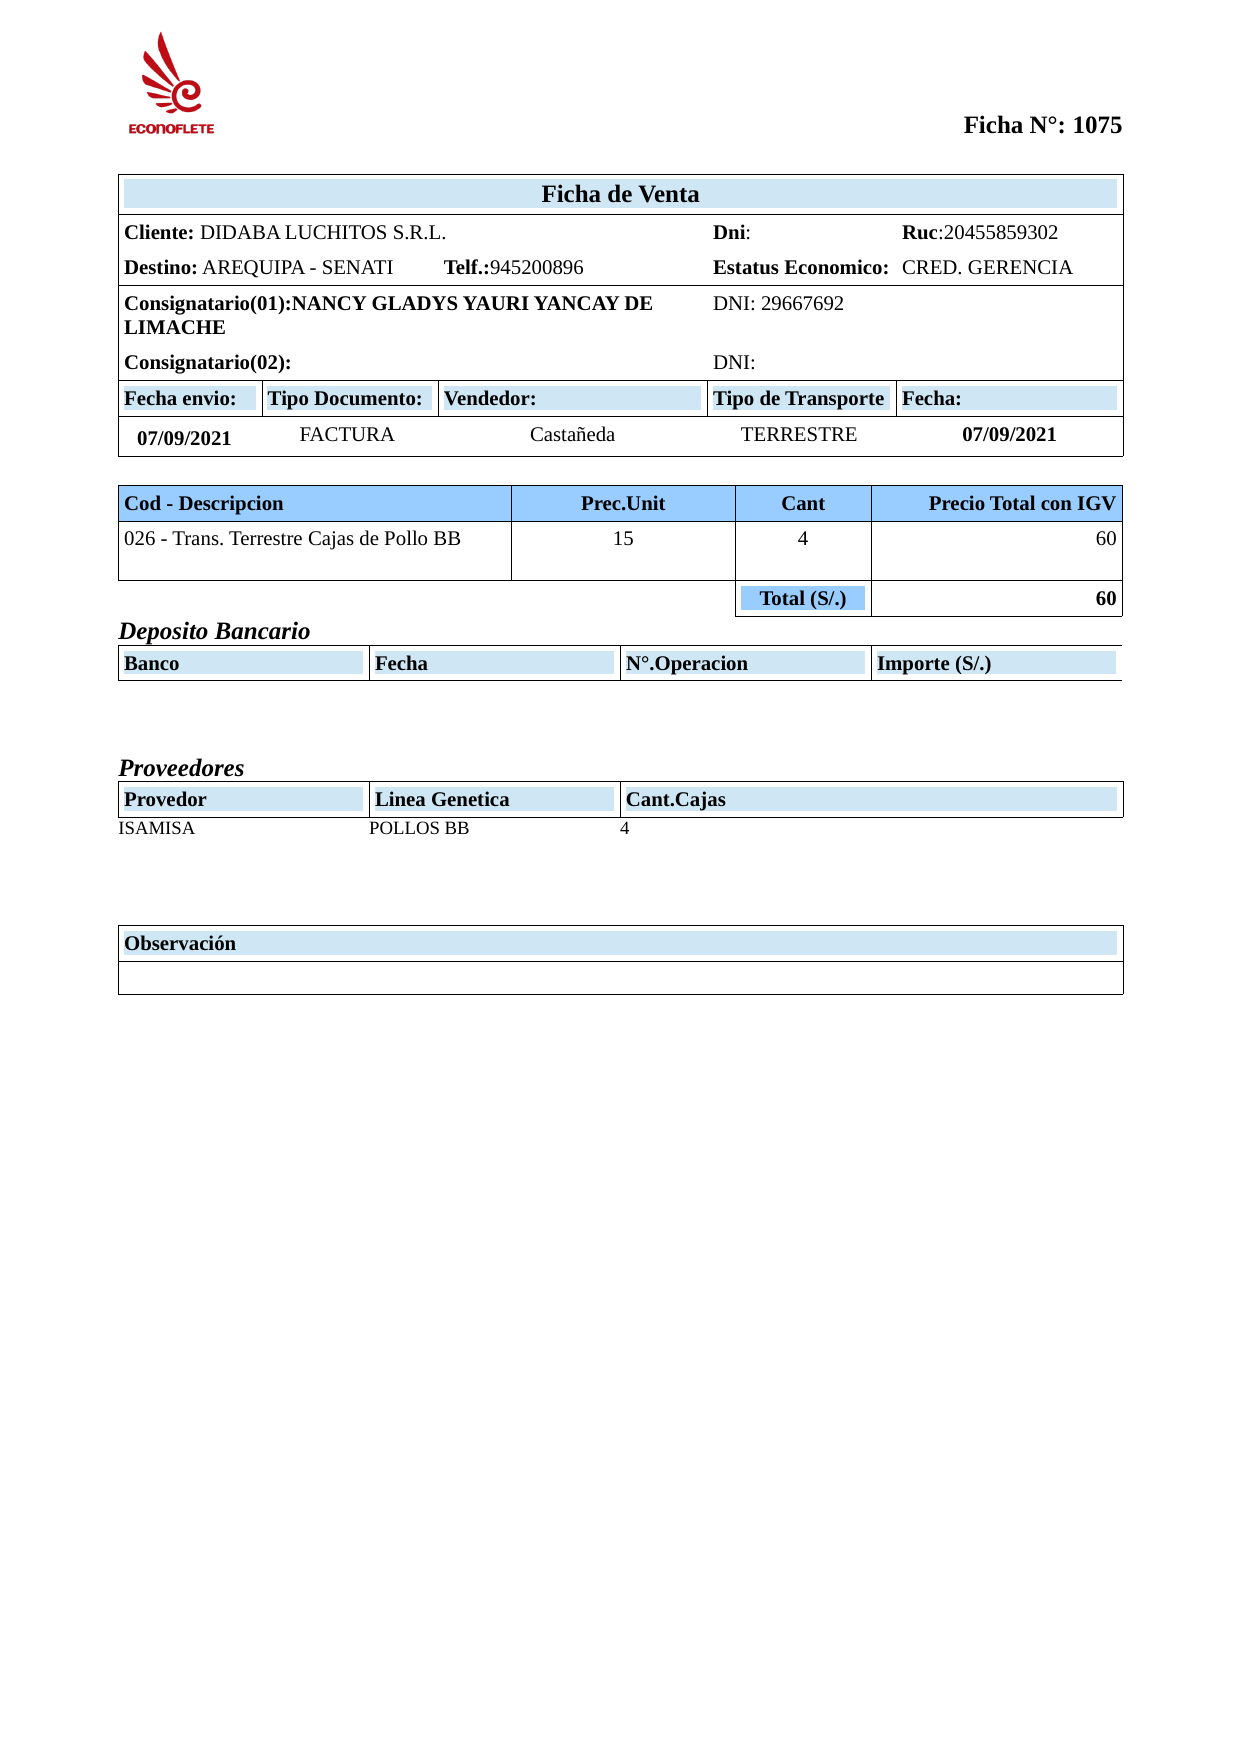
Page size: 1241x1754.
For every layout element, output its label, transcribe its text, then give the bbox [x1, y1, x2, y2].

table_cell 026 - Trans. Terrestre Cajas de Pollo BB [119, 522, 511, 580]
table_cell 4 [620, 818, 1123, 839]
table_cell [118, 839, 369, 860]
table_cell POLLOS BB [369, 818, 620, 839]
table_cell DNI: 29667692 [707, 286, 1123, 344]
table_cell Telf.:945200896 [438, 249, 707, 285]
table_header Fecha [370, 646, 620, 680]
table_cell Estatus Economico: [707, 249, 896, 285]
table_header Prec.Unit [512, 486, 735, 521]
table_cell [620, 681, 871, 704]
table_cell [369, 681, 620, 704]
table_cell [511, 581, 735, 616]
table_cell [118, 705, 369, 728]
table_cell [369, 839, 620, 860]
table_header Linea Genetica [370, 782, 620, 817]
table_cell FACTURA [262, 417, 438, 456]
table_cell Consignatario(01):NANCY GLADYS YAURI YANCAY DE LIMACHE [119, 286, 707, 344]
table_cell [369, 705, 620, 728]
table_cell Tipo de Transporte [708, 381, 896, 416]
table_cell [620, 882, 1123, 903]
table_cell [620, 903, 1123, 925]
picture [118, 31, 225, 134]
table_cell [118, 581, 511, 616]
table_cell [620, 839, 1123, 860]
table_cell [369, 903, 620, 925]
table_header Cod - Descripcion [119, 486, 511, 521]
table_cell ISAMISA [118, 818, 369, 839]
table_cell Consignatario(02): [119, 345, 707, 380]
table_cell Dni: [707, 215, 896, 249]
table_header N°.Operacion [621, 646, 871, 680]
table_cell [369, 729, 620, 753]
table_cell [620, 729, 871, 753]
table_header Ficha de Venta [119, 175, 1123, 214]
table_cell [118, 681, 369, 704]
table_cell Castañeda [438, 417, 707, 456]
text Deposito Bancario [118, 616, 1122, 645]
table_cell Destino: AREQUIPA - SENATI [119, 249, 438, 285]
table_cell Ruc:20455859302 [896, 215, 1123, 249]
table_cell 07/09/2021 [896, 417, 1123, 456]
table_cell Total (S/.) [736, 581, 871, 616]
table_cell 60 [872, 581, 1122, 616]
table_header Provedor [119, 782, 369, 817]
table_cell Cliente: DIDABA LUCHITOS S.R.L. [119, 215, 707, 249]
table_header Cant.Cajas [621, 782, 1123, 817]
table_header Precio Total con IGV [872, 486, 1122, 521]
table_cell TERRESTRE [707, 417, 896, 456]
table_cell [620, 705, 871, 728]
table_cell Fecha envio: [119, 381, 262, 416]
table_header Importe (S/.) [872, 646, 1122, 680]
text Proveedores [118, 753, 1122, 781]
table_header Banco [119, 646, 369, 680]
table_cell [118, 882, 369, 903]
table_cell [620, 860, 1123, 882]
table_cell [871, 729, 1122, 753]
table_cell Tipo Documento: [263, 381, 438, 416]
table_cell Vendedor: [439, 381, 707, 416]
table_cell DNI: [707, 345, 1123, 380]
table_cell [871, 681, 1122, 704]
table_cell 15 [512, 522, 735, 580]
table_cell CRED. GERENCIA [896, 249, 1123, 285]
table_cell [118, 903, 369, 925]
table_cell Fecha: [897, 381, 1123, 416]
table_header Cant [736, 486, 871, 521]
table_cell [369, 860, 620, 882]
table_header Observación [119, 926, 1123, 961]
table_cell [118, 729, 369, 753]
table_cell 4 [736, 522, 871, 580]
table_cell [871, 705, 1122, 728]
table_cell [118, 860, 369, 882]
table_cell 07/09/2021 [119, 417, 262, 456]
table_cell 60 [872, 522, 1122, 580]
table_cell [119, 962, 1123, 994]
table_cell [369, 882, 620, 903]
